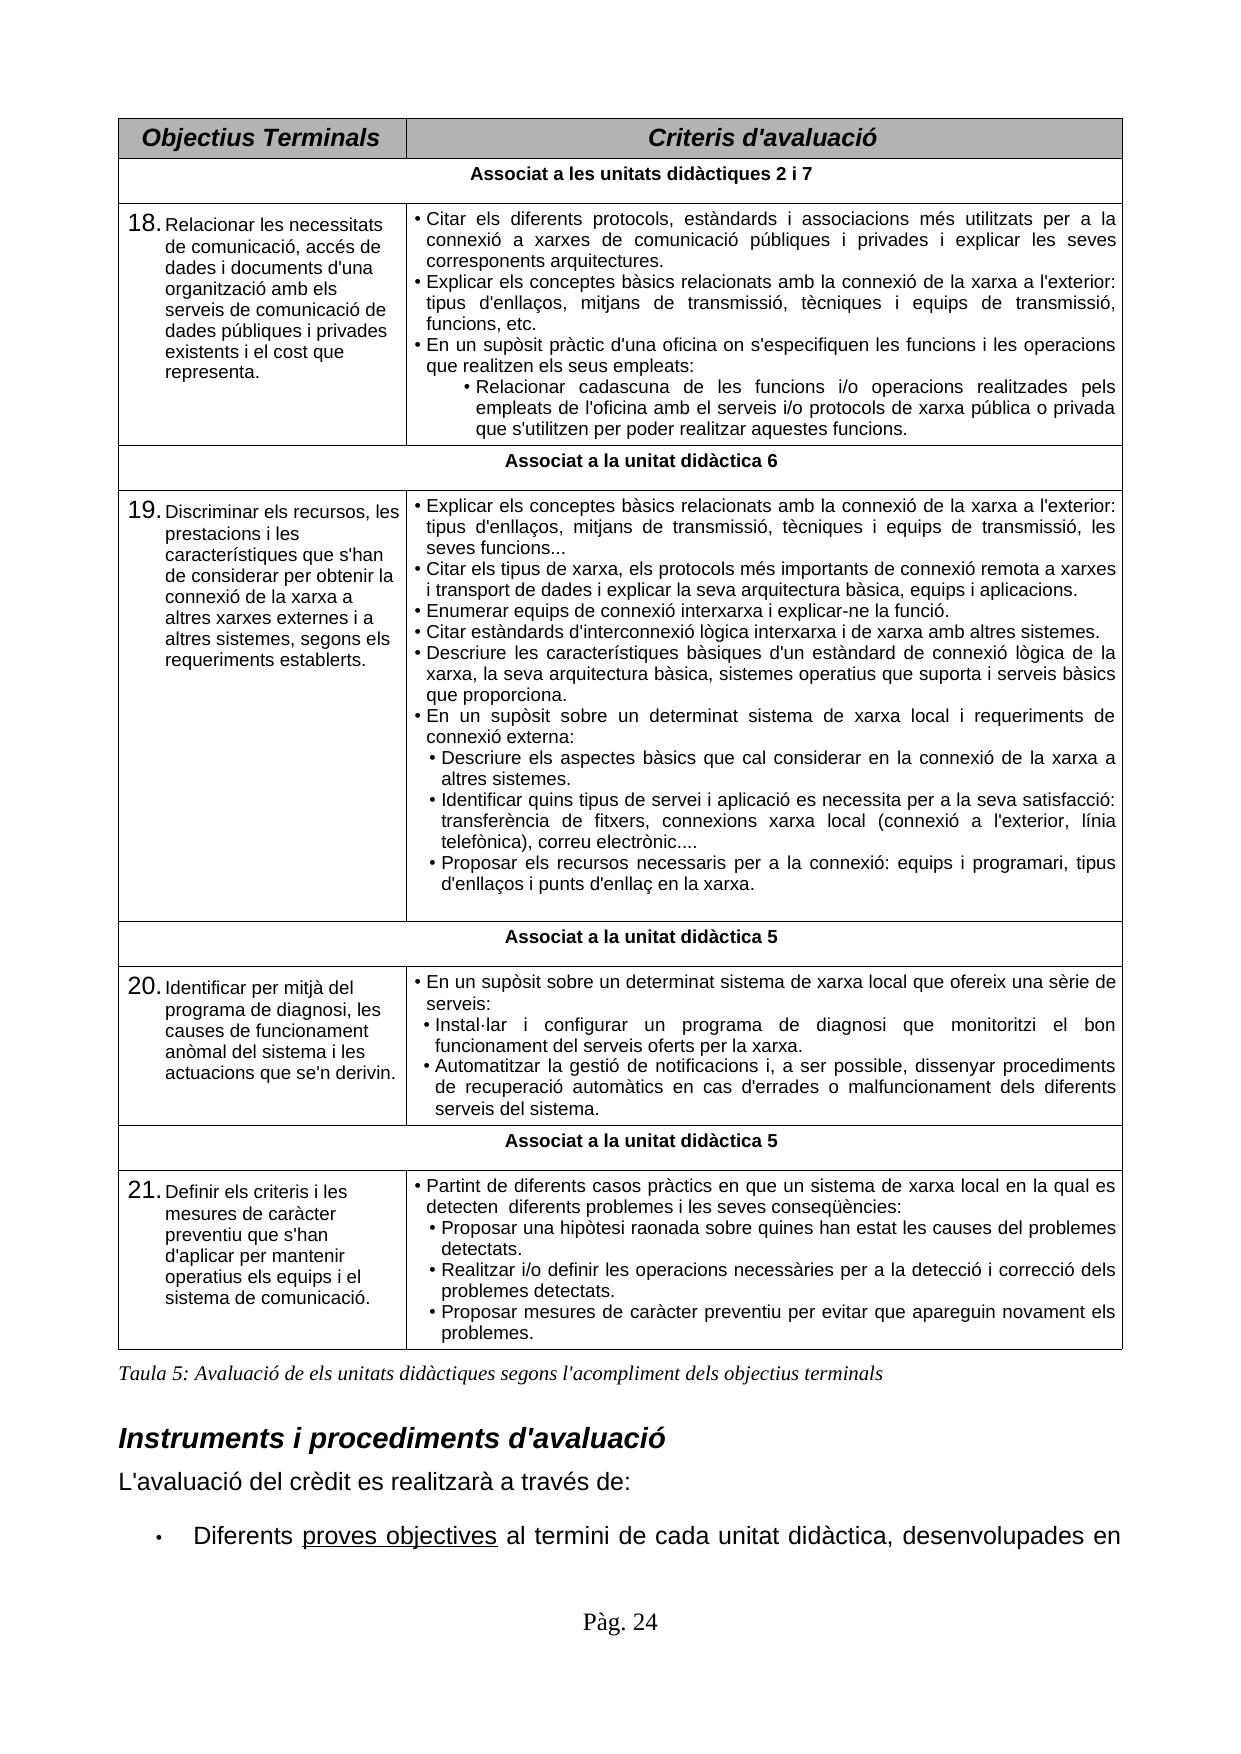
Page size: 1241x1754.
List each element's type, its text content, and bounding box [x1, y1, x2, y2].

table_cell Partint de diferents casos pràctics en que un sistema de xarxa local en la qual es detecten diferents problemes i les seves conseqüències: Proposar una hipòtesi raonada sobre quines han estat les causes del problemes detectats. Realitzar i/o definir les operacions necessàries per a la detecció i correcció dels problemes detectats. Proposar mesures de caràcter preventiu per evitar que apareguin novament els problemes. [407, 1171, 1122, 1349]
table_cell Explicar els conceptes bàsics relacionats amb la connexió de la xarxa a l'exterior: tipus d'enllaços, mitjans de transmissió, tècniques i equips de transmissió, les seves funcions... Citar els tipus de xarxa, els protocols més importants de connexió remota a xarxes i transport de dades i explicar la seva arquitectura bàsica, equips i aplicacions. Enumerar equips de connexió interxarxa i explicar-ne la funció. Citar estàndards d'interconnexió lògica interxarxa i de xarxa amb altres sistemes. Descriure les característiques bàsiques d'un estàndard de connexió lògica de la xarxa, la seva arquitectura bàsica, sistemes operatius que suporta i serveis bàsics que proporciona. En un supòsit sobre un determinat sistema de xarxa local i requeriments de connexió externa: Descriure els aspectes bàsics que cal considerar en la connexió de la xarxa a altres sistemes. Identificar quins tipus de servei i aplicació es necessita per a la seva satisfacció: transferència de fitxers, connexions xarxa local (connexió a l'exterior, línia telefònica), correu electrònic.... Proposar els recursos necessaris per a la connexió: equips i programari, tipus d'enllaços i punts d'enllaç en la xarxa. [407, 491, 1122, 921]
table_header Criteris d'avaluació [407, 119, 1122, 158]
table_cell Discriminar els recursos, les prestacions i les característiques que s'han de considerar per obtenir la connexió de la xarxa a altres xarxes externes i a altres sistemes, segons els requeriments establerts. [119, 491, 406, 921]
subtitle Instruments i procediments d'avaluació [118, 1422, 1122, 1455]
text L'avaluació del crèdit es realitzarà a través de: [118, 1467, 1122, 1495]
table_cell Definir els criteris i les mesures de caràcter preventiu que s'han d'aplicar per mantenir operatius els equips i el sistema de comunicació. [119, 1171, 406, 1349]
table_cell Citar els diferents protocols, estàndards i associacions més utilitzats per a la connexió a xarxes de comunicació públiques i privades i explicar les seves corresponents arquitectures. Explicar els conceptes bàsics relacionats amb la connexió de la xarxa a l'exterior: tipus d'enllaços, mitjans de transmissió, tècniques i equips de transmissió, funcions, etc. En un supòsit pràctic d'una oficina on s'especifiquen les funcions i les operacions que realitzen els seus empleats: Relacionar cadascuna de les funcions i/o operacions realitzades pels empleats de l'oficina amb el serveis i/o protocols de xarxa pública o privada que s'utilitzen per poder realitzar aquestes funcions. [407, 204, 1122, 445]
table_header Objectius Terminals [119, 119, 406, 158]
table_cell Associat a la unitat didàctica 6 [119, 446, 1122, 490]
table_cell Identificar per mitjà del programa de diagnosi, les causes de funcionament anòmal del sistema i les actuacions que se'n derivin. [119, 967, 406, 1124]
text Taula 5: Avaluació de els unitats didàctiques segons l'acompliment dels objectius terminals [118, 1362, 1122, 1385]
list Diferents proves objectives al termini de cada unitat didàctica, desenvolupades en [156, 1522, 1122, 1550]
table_cell Associat a la unitat didàctica 5 [119, 1126, 1122, 1169]
table_cell Associat a la unitat didàctica 5 [119, 922, 1122, 966]
table_cell En un supòsit sobre un determinat sistema de xarxa local que ofereix una sèrie de serveis: Instal·lar i configurar un programa de diagnosi que monitoritzi el bon funcionament del serveis oferts per la xarxa. Automatitzar la gestió de notificacions i, a ser possible, dissenyar procediments de recuperació automàtics en cas d'errades o malfuncionament dels diferents serveis del sistema. [407, 967, 1122, 1124]
table_cell Associat a les unitats didàctiques 2 i 7 [119, 159, 1122, 203]
table_cell Relacionar les necessitats de comunicació, accés de dades i documents d'una organització amb els serveis de comunicació de dades públiques i privades existents i el cost que representa. [119, 204, 406, 445]
